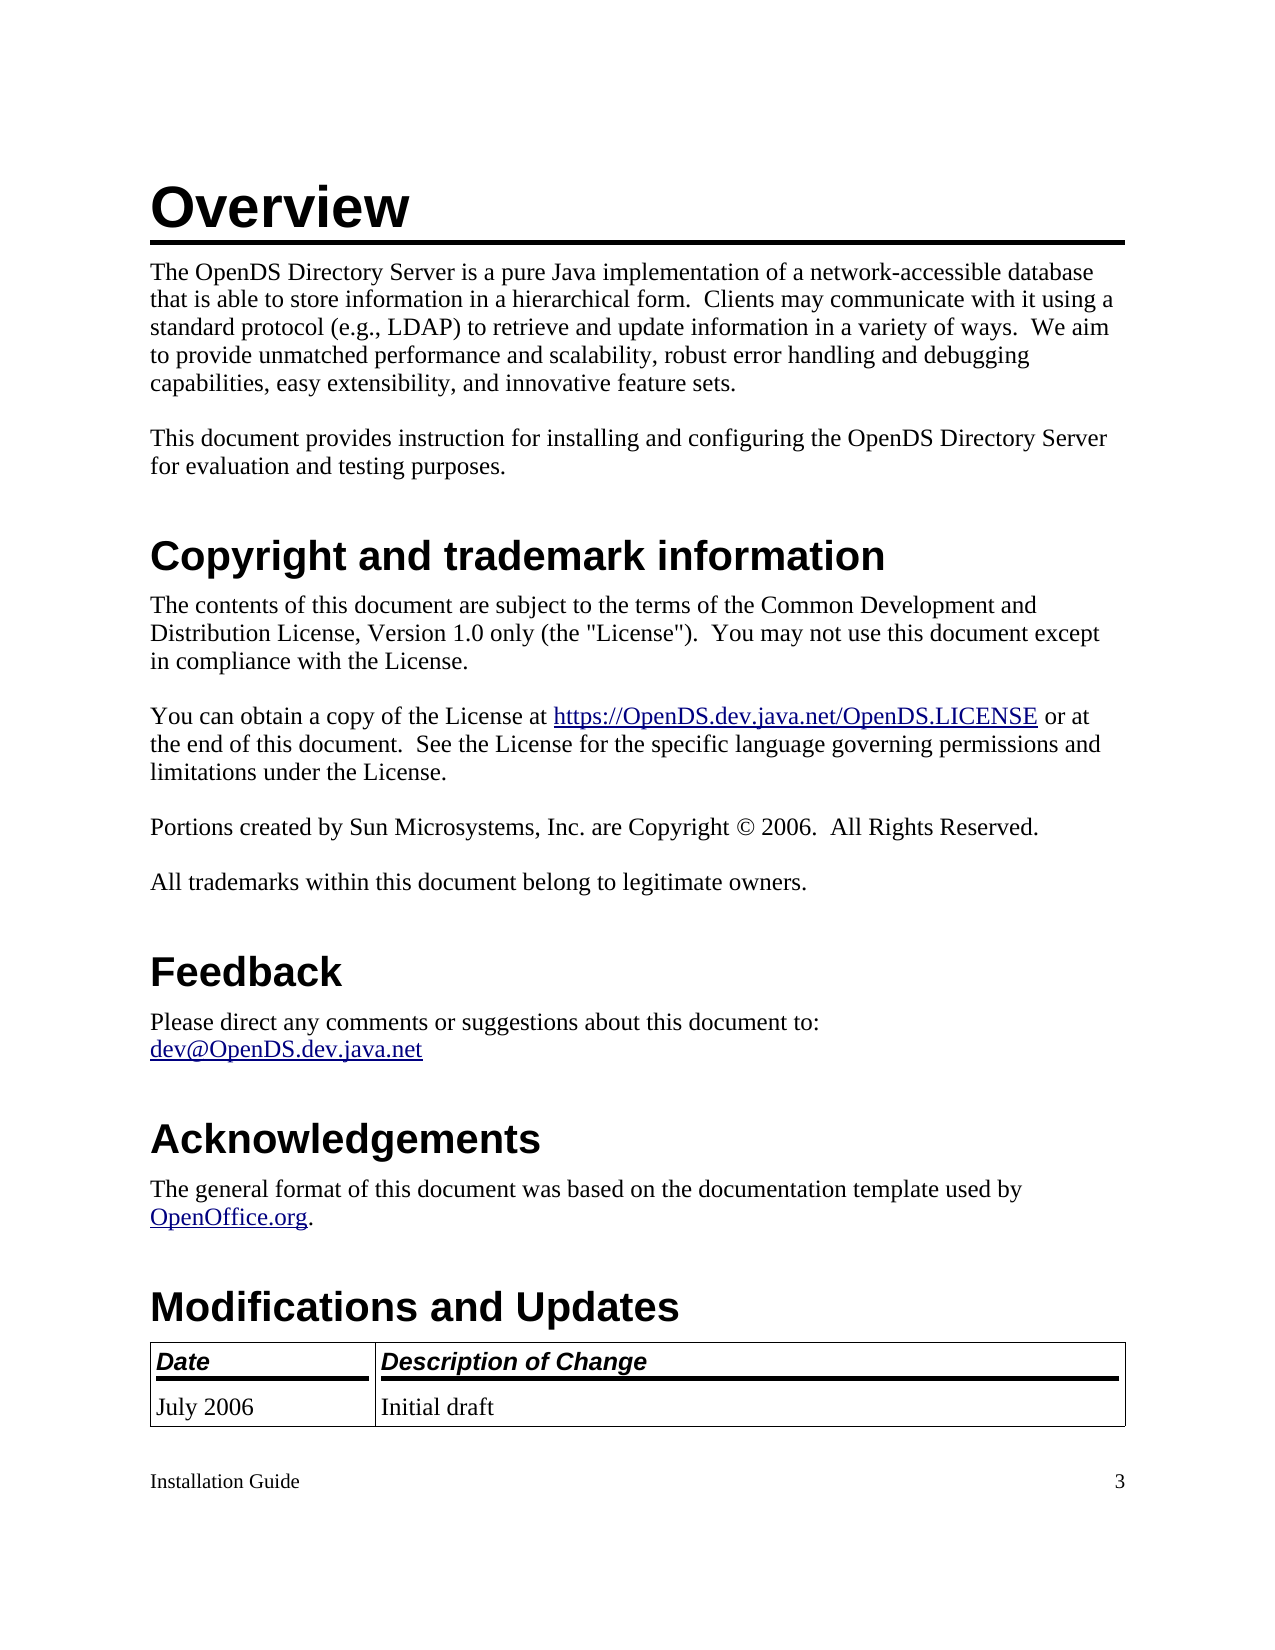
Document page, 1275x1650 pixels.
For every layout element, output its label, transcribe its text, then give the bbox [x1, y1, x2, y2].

text Please direct any comments or suggestions about this document to: [150, 1008, 1125, 1036]
text The OpenDS Directory Server is a pure Java implementation of a network-accessible database that is able to store information in a hierarchical form. Clients may communicate with it using a standard protocol (e.g., LDAP) to retrieve and update information in a variety of ways. We aim to provide unmatched performance and scalability, robust error handling and debugging capabilities, easy extensibility, and innovative feature sets. [150, 258, 1125, 396]
table_cell Initial draft [376, 1387, 1125, 1426]
text This document provides instruction for installing and configuring the OpenDS Directory Server for evaluation and testing purposes. [150, 424, 1125, 479]
table_header Date [151, 1343, 375, 1387]
subtitle Modifications and Updates [150, 1283, 1125, 1330]
subtitle Feedback [150, 949, 1125, 995]
subtitle Acknowledgements [150, 1116, 1125, 1163]
text dev@OpenDS.dev.java.net [150, 1036, 1125, 1063]
text You can obtain a copy of the License at https://OpenDS.dev.java.net/OpenDS.LICENSE or at the end of this document. See the License for the specific language governing permissions and limitations under the License. [150, 702, 1125, 785]
table_header Description of Change [376, 1343, 1125, 1387]
table_cell July 2006 [151, 1387, 375, 1426]
text Portions created by Sun Microsystems, Inc. are Copyright © 2006. All Rights Reserved. [150, 813, 1125, 841]
subtitle Copyright and trademark information [150, 532, 1125, 579]
text All trademarks within this document belong to legitimate owners. [150, 868, 1125, 896]
text The general format of this document was based on the documentation template used by OpenOffice.org. [150, 1175, 1125, 1231]
text The contents of this document are subject to the terms of the Common Development and Distribution License, Version 1.0 only (the "License"). You may not use this document except in compliance with the License. [150, 591, 1125, 674]
subtitle Overview [150, 175, 1125, 240]
